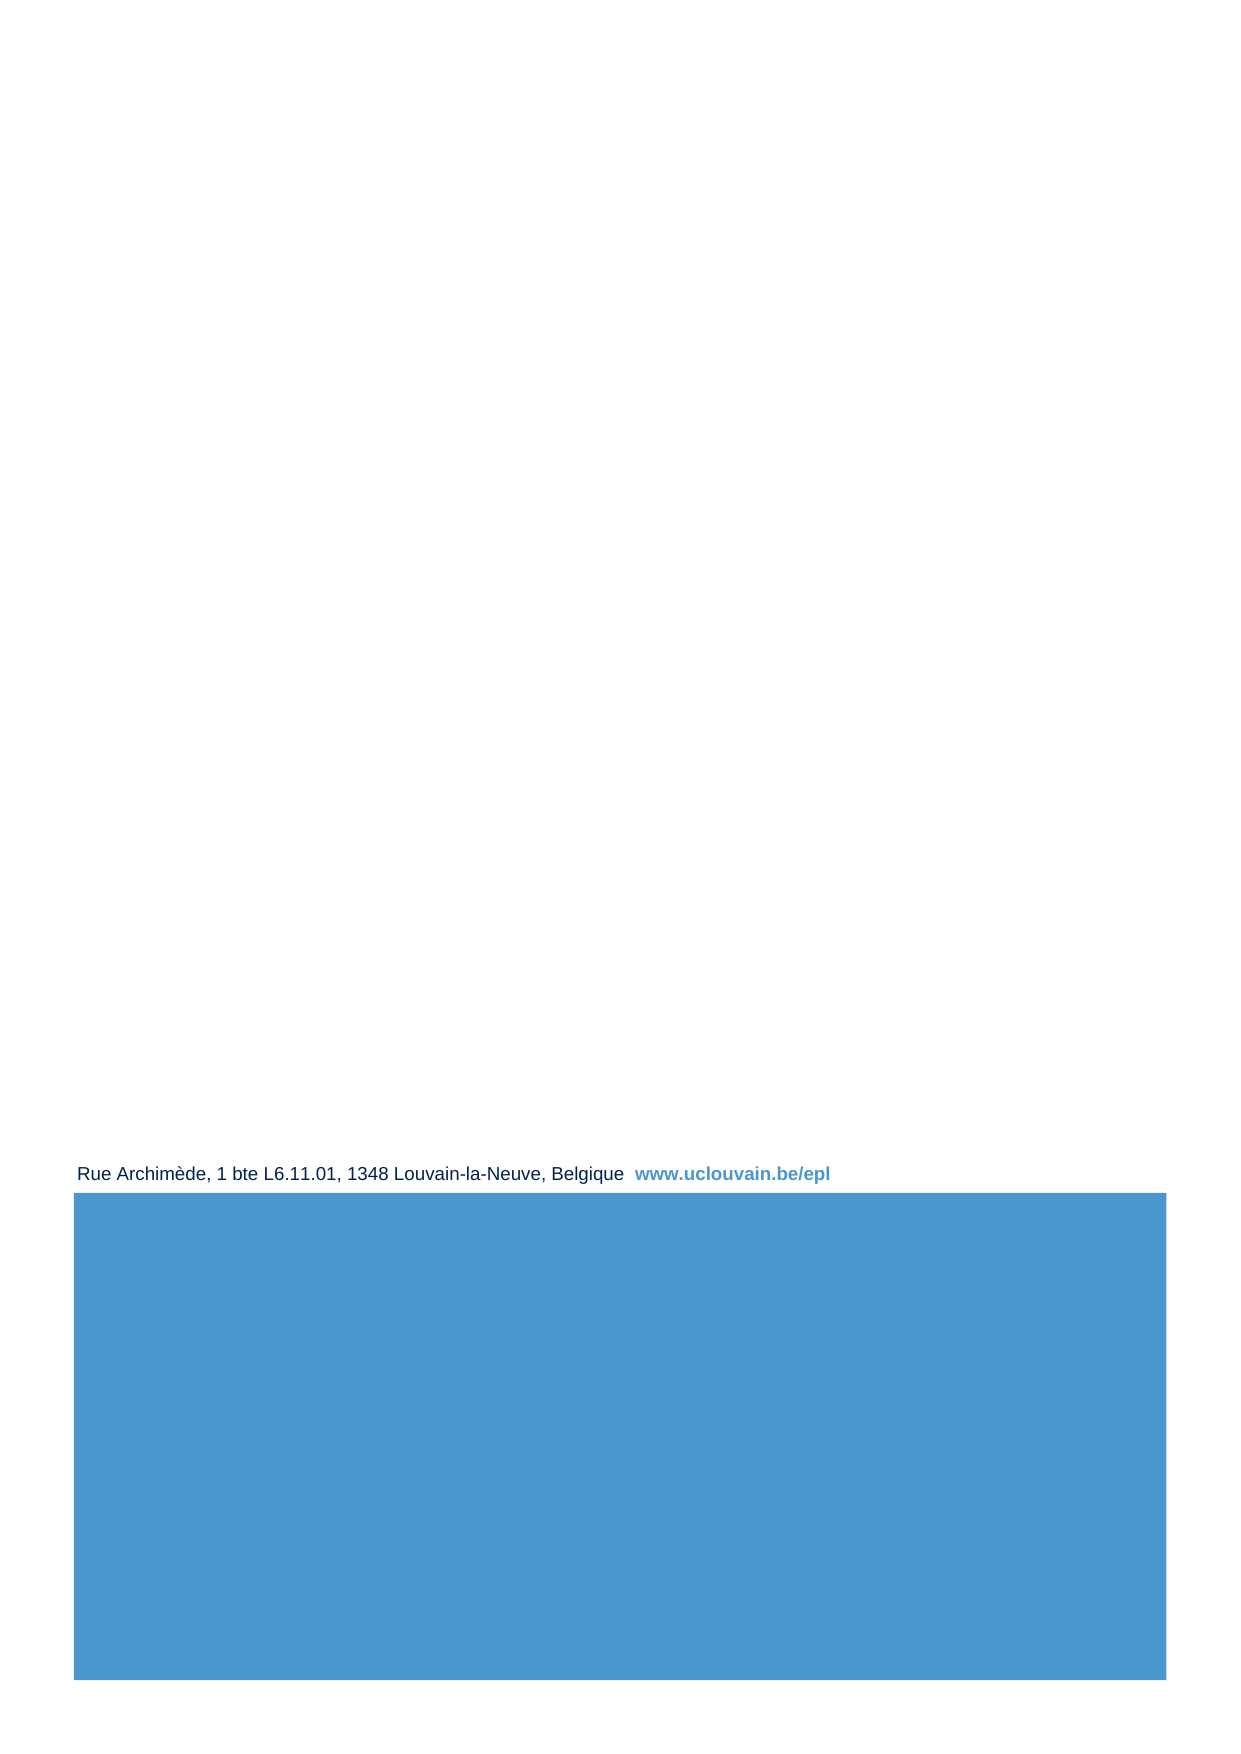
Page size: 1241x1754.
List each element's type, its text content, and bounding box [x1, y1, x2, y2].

text Rue Archimède, 1 bte L6.11.01, 1348 Louvain-la-Neuve, Belgique www.uclouvain.be/epl [77, 1163, 1163, 1184]
